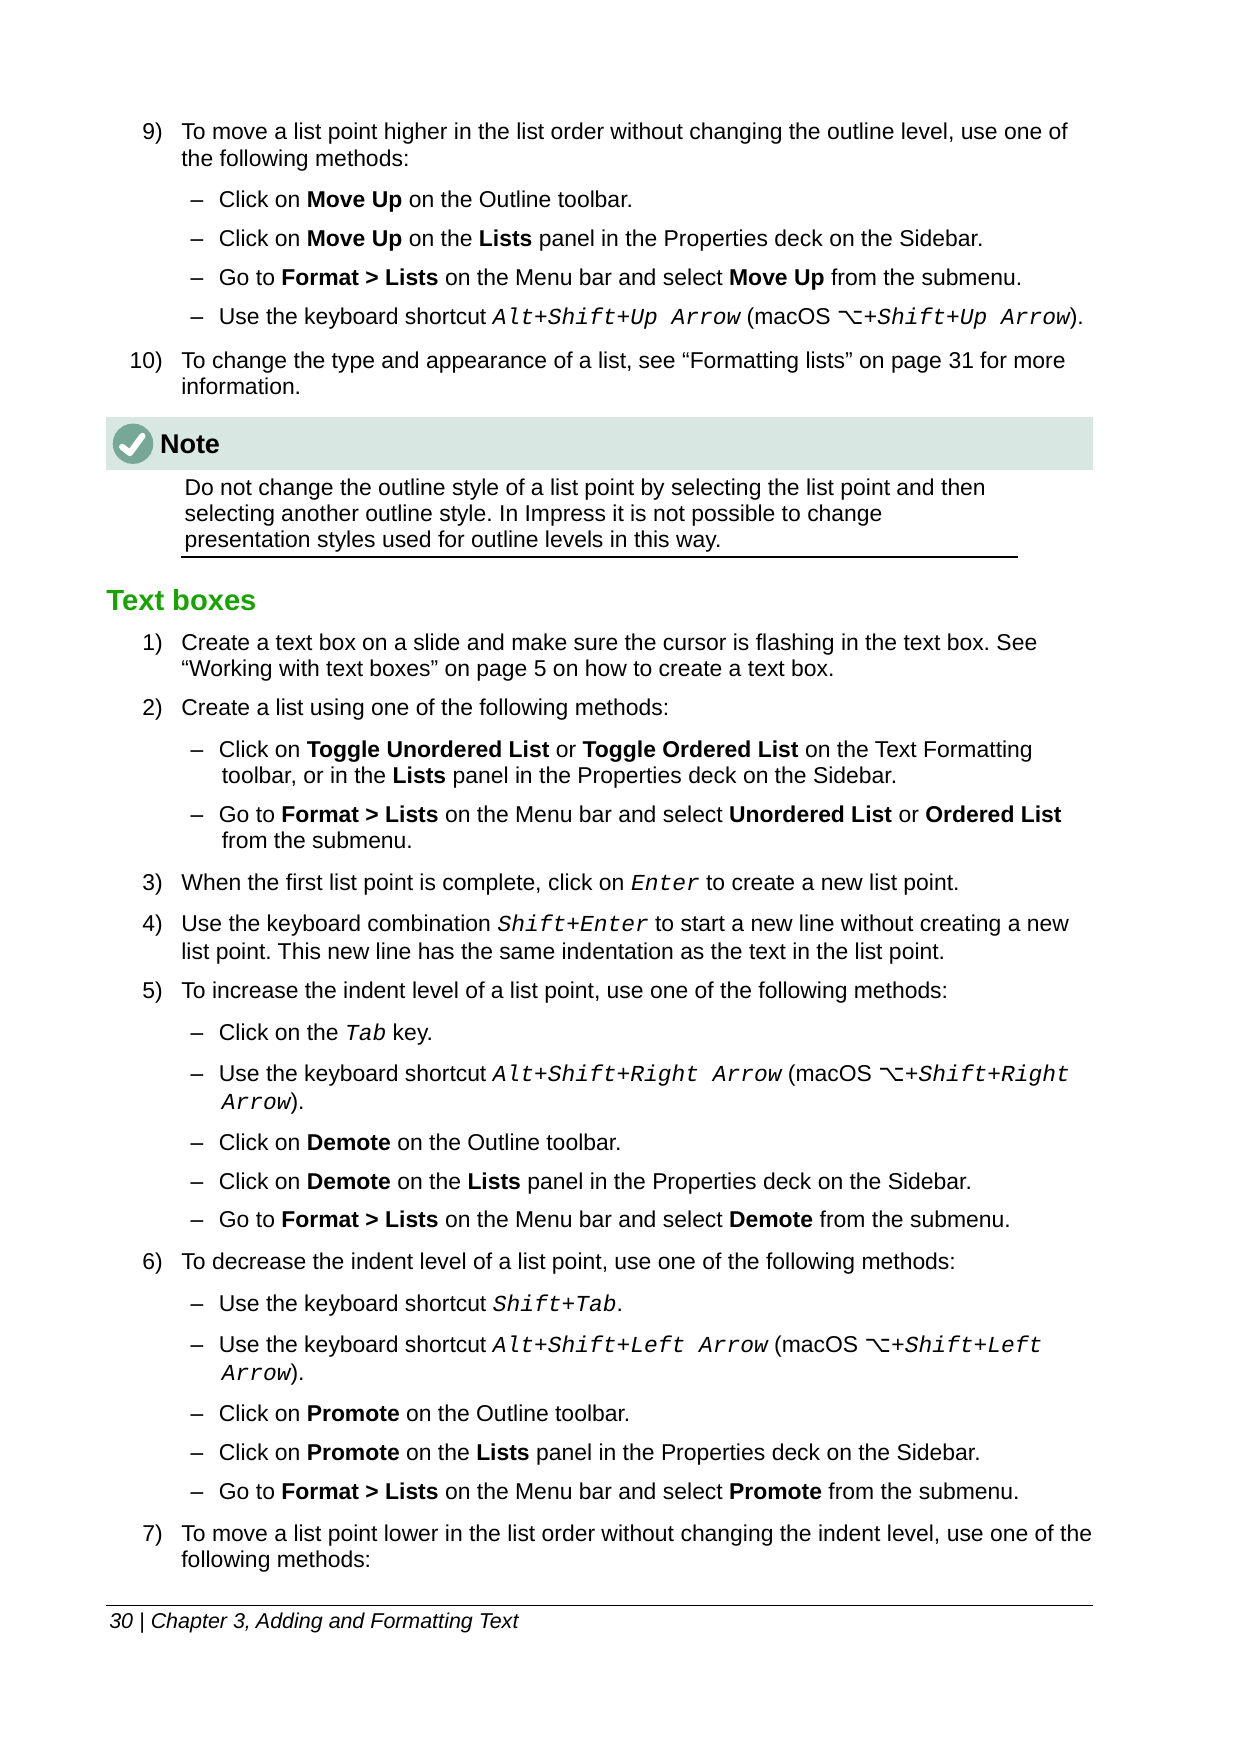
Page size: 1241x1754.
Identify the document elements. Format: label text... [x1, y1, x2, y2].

list Create a text box on a slide and make sure the cursor is flashing in the text box. See “Working with text boxes” on page 5 on how to create a text box. [162, 629, 1093, 681]
list Go to Format > Lists on the Menu bar and select Move Up from the submenu. [187, 261, 1093, 290]
list To increase the indent level of a list point, use one of the following methods: [162, 977, 1093, 1003]
list Click on Move Up on the Lists panel in the Properties deck on the Sidebar. [187, 222, 1093, 251]
list To move a list point lower in the list order without changing the indent level, use one of the following methods: [162, 1519, 1093, 1572]
list Go to Format > Lists on the Menu bar and select Unordered List or Ordered List from the submenu. [187, 798, 1093, 856]
list When the first list point is complete, click on Enter to create a new list point. [162, 869, 1093, 897]
list Click on Toggle Unordered List or Toggle Ordered List on the Text Formatting toolbar, or in the Lists panel in the Properties deck on the Sidebar. [187, 733, 1093, 788]
subtitle Note [106, 417, 1093, 470]
list Create a list using one of the following methods: [162, 694, 1093, 720]
list Use the keyboard shortcut Shift+Tab. [187, 1287, 1093, 1318]
list Click on Demote on the Lists panel in the Properties deck on the Sidebar. [187, 1165, 1093, 1194]
list Click on Demote on the Outline toolbar. [187, 1126, 1093, 1155]
list Go to Format > Lists on the Menu bar and select Promote from the submenu. [187, 1475, 1093, 1507]
list Go to Format > Lists on the Menu bar and select Demote from the submenu. [187, 1203, 1093, 1236]
list Use the keyboard shortcut Alt+Shift+Left Arrow (macOS ⌥+Shift+Left Arrow). [187, 1328, 1093, 1387]
list To decrease the indent level of a list point, use one of the following methods: [162, 1248, 1093, 1274]
list Use the keyboard shortcut Alt+Shift+Right Arrow (macOS ⌥+Shift+Right Arrow). [187, 1057, 1093, 1116]
list Use the keyboard combination Shift+Enter to start a new line without creating a new list point. This new line has the same indentation as the text in the list point. [162, 910, 1093, 964]
subtitle Text boxes [106, 583, 1093, 616]
list Click on Promote on the Lists panel in the Properties deck on the Sidebar. [187, 1436, 1093, 1465]
text Do not change the outline style of a list point by selecting the list point and then selecting another outline style. In Impress it is not possible to change presentation styles used for outline levels in this way. [181, 470, 1018, 556]
list Click on Promote on the Outline toolbar. [187, 1397, 1093, 1426]
list To change the type and appearance of a list, see “Formatting lists” on page 31 for more information. [162, 347, 1093, 399]
list To move a list point higher in the list order without changing the outline level, use one of the following methods: [162, 118, 1093, 171]
list Click on Move Up on the Outline toolbar. [187, 183, 1093, 213]
list Use the keyboard shortcut Alt+Shift+Up Arrow (macOS ⌥+Shift+Up Arrow). [187, 300, 1093, 334]
list Click on the Tab key. [187, 1016, 1093, 1047]
